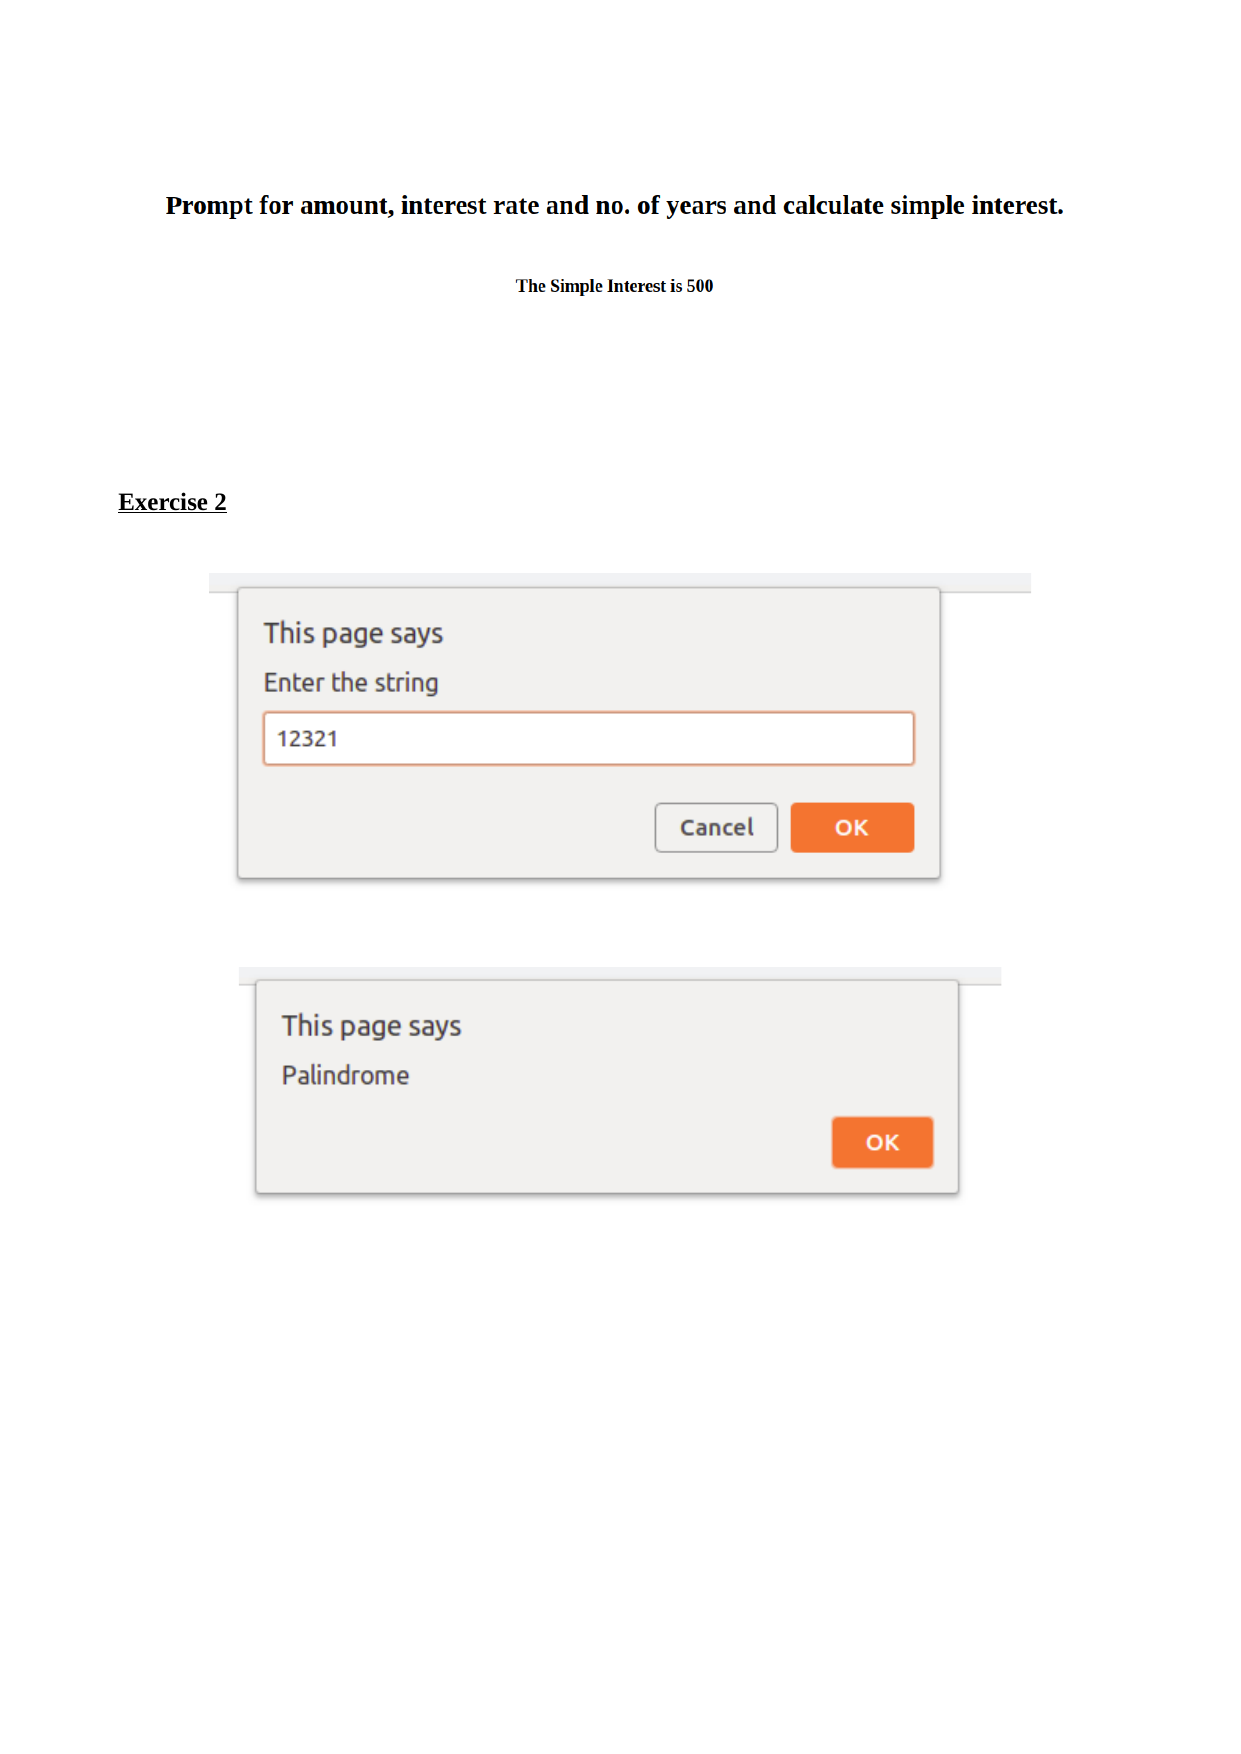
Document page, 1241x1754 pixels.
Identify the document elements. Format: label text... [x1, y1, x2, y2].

text Exercise 2 [118, 487, 1122, 516]
picture [118, 118, 1123, 401]
picture [209, 573, 1032, 939]
picture [238, 967, 1002, 1215]
